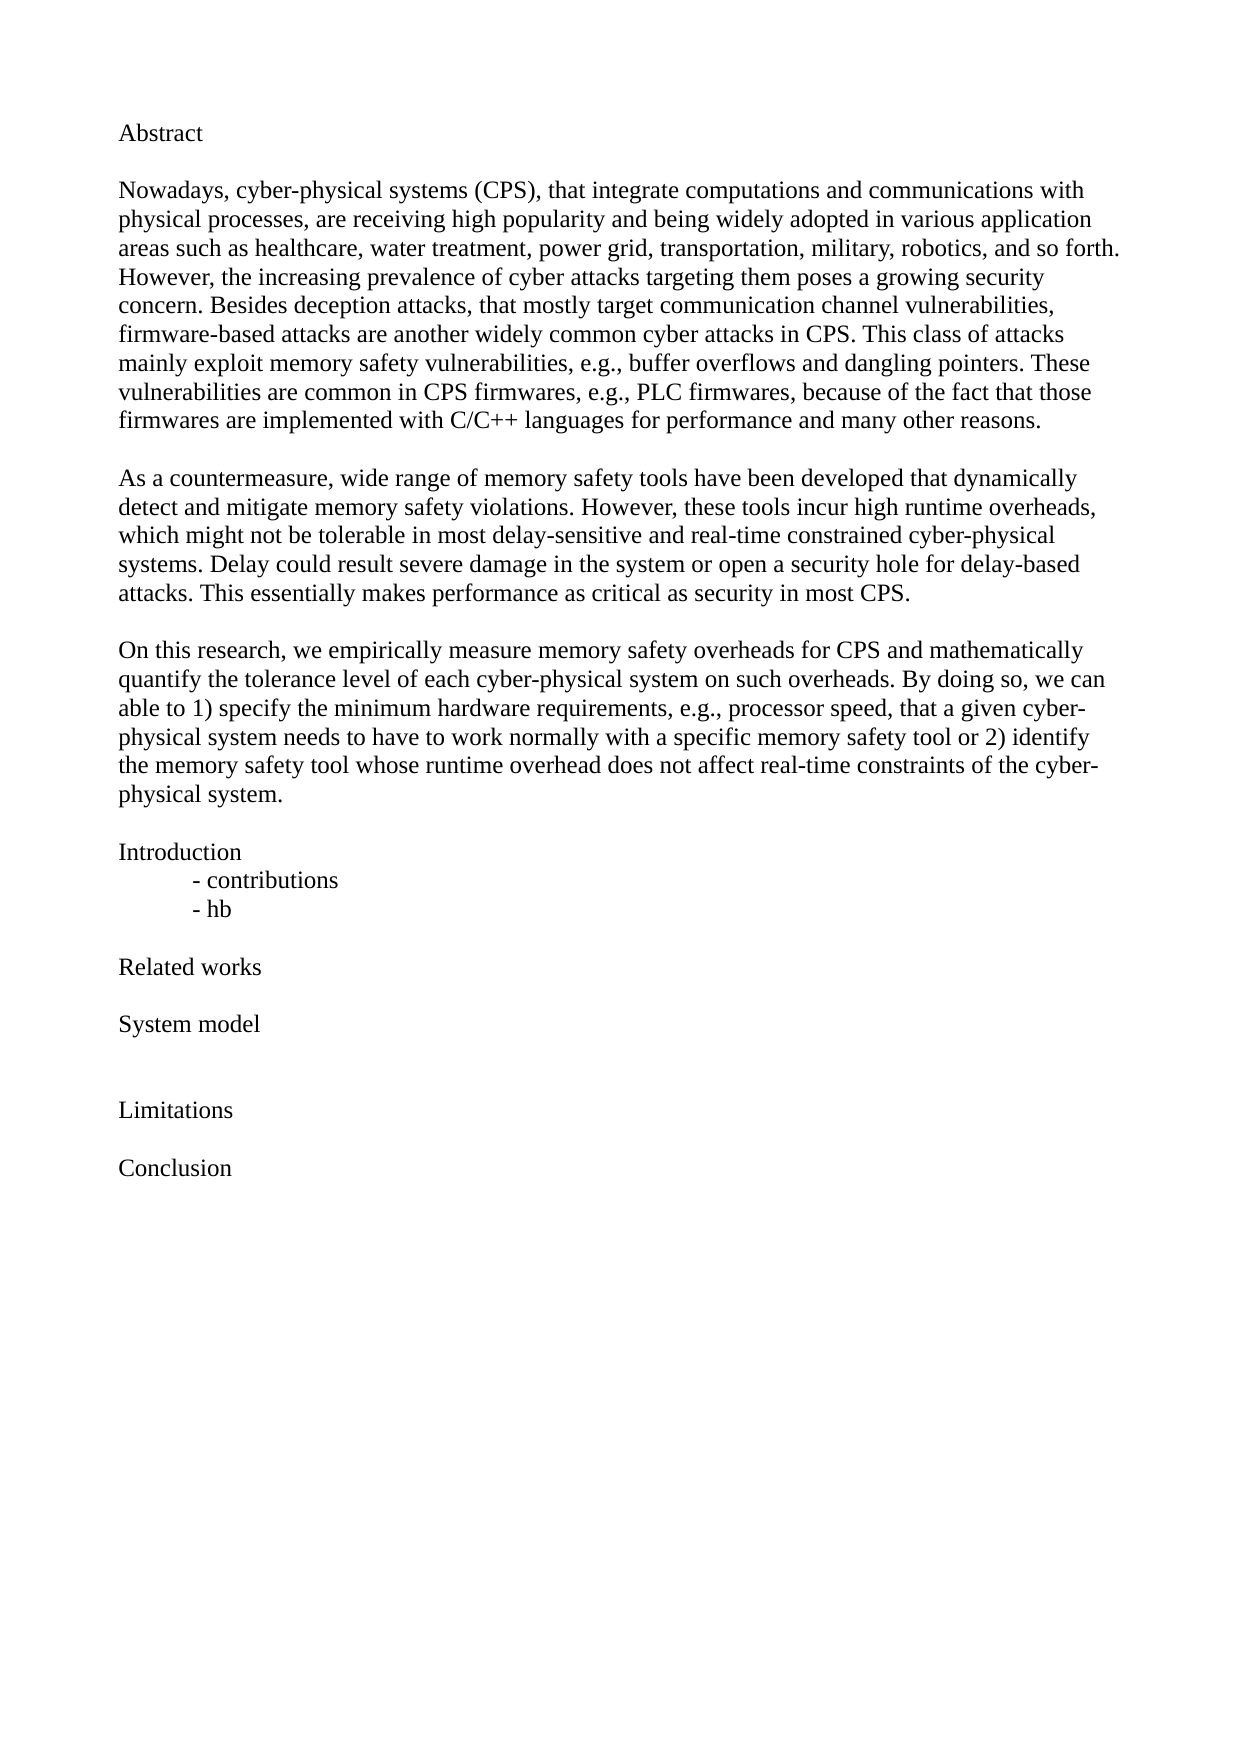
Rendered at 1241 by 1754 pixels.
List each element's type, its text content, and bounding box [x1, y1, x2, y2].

text - contributions [118, 866, 1122, 894]
text Abstract [118, 118, 1122, 147]
text As a countermeasure, wide range of memory safety tools have been developed that dynamically detect and mitigate memory safety violations. However, these tools incur high runtime overheads, which might not be tolerable in most delay-sensitive and real-time constrained cyber-physical systems. Delay could result severe damage in the system or open a security hole for delay-based attacks. This essentially makes performance as critical as security in most CPS. [118, 463, 1122, 607]
text - hb [118, 894, 1122, 923]
text Limitations [118, 1096, 1122, 1124]
text Nowadays, cyber-physical systems (CPS), that integrate computations and communications with physical processes, are receiving high popularity and being widely adopted in various application areas such as healthcare, water treatment, power grid, transportation, military, robotics, and so forth. However, the increasing prevalence of cyber attacks targeting them poses a growing security concern. Besides deception attacks, that mostly target communication channel vulnerabilities, firmware-based attacks are another widely common cyber attacks in CPS. This class of attacks mainly exploit memory safety vulnerabilities, e.g., buffer overflows and dangling pointers. These vulnerabilities are common in CPS firmwares, e.g., PLC firmwares, because of the fact that those firmwares are implemented with C/C++ languages for performance and many other reasons. [118, 176, 1122, 434]
text Conclusion [118, 1153, 1122, 1182]
text Introduction [118, 837, 1122, 866]
text On this research, we empirically measure memory safety overheads for CPS and mathematically quantify the tolerance level of each cyber-physical system on such overheads. By doing so, we can able to 1) specify the minimum hardware requirements, e.g., processor speed, that a given cyber-physical system needs to have to work normally with a specific memory safety tool or 2) identify the memory safety tool whose runtime overhead does not affect real-time constraints of the cyber-physical system. [118, 636, 1122, 808]
text Related works [118, 952, 1122, 981]
text System model [118, 1009, 1122, 1038]
